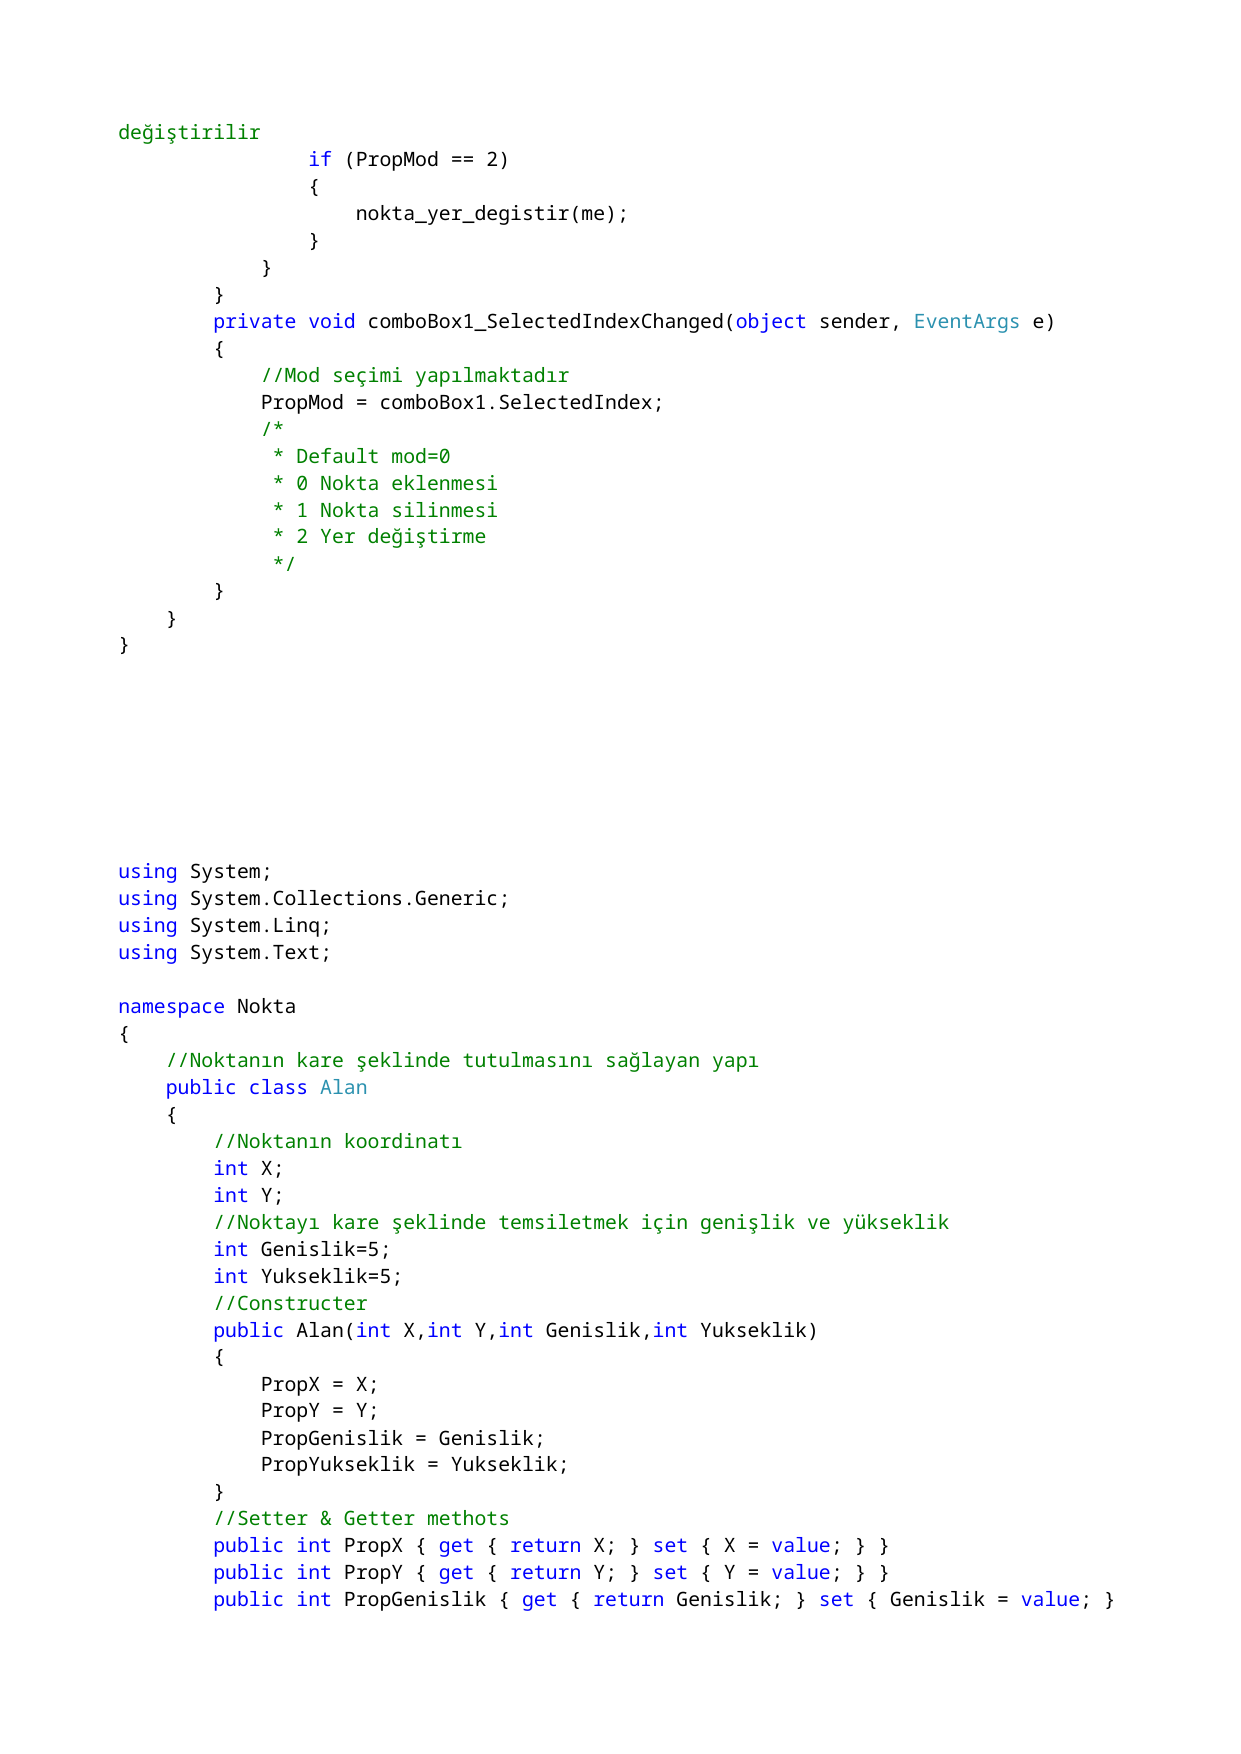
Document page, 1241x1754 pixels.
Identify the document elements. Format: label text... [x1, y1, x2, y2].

text { [118, 172, 1122, 199]
text } [118, 604, 1122, 631]
text using System.Linq; [118, 911, 1122, 938]
text { [118, 1100, 1122, 1127]
text public class Alan [118, 1073, 1122, 1100]
text public int PropY { get { return Y; } set { Y = value; } } [118, 1559, 1122, 1586]
text PropMod = comboBox1.SelectedIndex; [118, 388, 1122, 415]
text //Constructer [118, 1289, 1122, 1316]
text using System.Text; [118, 938, 1122, 965]
text * 1 Nokta silinmesi [118, 496, 1122, 523]
text //Noktayı kare şeklinde temsiletmek için genişlik ve yükseklik [118, 1208, 1122, 1235]
text PropYukseklik = Yukseklik; [118, 1451, 1122, 1478]
text int Yukseklik=5; [118, 1262, 1122, 1289]
text nokta_yer_degistir(me); [118, 199, 1122, 226]
text //Noktanın koordinatı [118, 1127, 1122, 1154]
text //Noktanın kare şeklinde tutulmasını sağlayan yapı [118, 1046, 1122, 1073]
text using System.Collections.Generic; [118, 884, 1122, 911]
text { [118, 1343, 1122, 1370]
text namespace Nokta [118, 992, 1122, 1019]
text //Setter & Getter methots [118, 1505, 1122, 1532]
text * 2 Yer değiştirme [118, 523, 1122, 550]
text /* [118, 415, 1122, 442]
text } [118, 253, 1122, 280]
text int X; [118, 1154, 1122, 1181]
text int Genislik=5; [118, 1235, 1122, 1262]
text public Alan(int X,int Y,int Genislik,int Yukseklik) [118, 1316, 1122, 1343]
text } [118, 226, 1122, 253]
text public int PropX { get { return X; } set { X = value; } } [118, 1532, 1122, 1559]
text } [118, 1478, 1122, 1505]
text private void comboBox1_SelectedIndexChanged(object sender, EventArgs e) [118, 307, 1122, 334]
text using System; [118, 857, 1122, 884]
text int Y; [118, 1181, 1122, 1208]
text * Default mod=0 [118, 442, 1122, 469]
text PropGenislik = Genislik; [118, 1424, 1122, 1451]
text PropY = Y; [118, 1397, 1122, 1424]
text public int PropGenislik { get { return Genislik; } set { Genislik = value; } [118, 1586, 1122, 1613]
text */ [118, 550, 1122, 577]
text { [118, 1019, 1122, 1046]
text PropX = X; [118, 1370, 1122, 1397]
text * 0 Nokta eklenmesi [118, 469, 1122, 496]
text } [118, 577, 1122, 604]
text } [118, 631, 1122, 658]
text değiştirilir [118, 118, 1122, 145]
text //Mod seçimi yapılmaktadır [118, 361, 1122, 388]
text } [118, 280, 1122, 307]
text { [118, 334, 1122, 361]
text if (PropMod == 2) [118, 145, 1122, 172]
